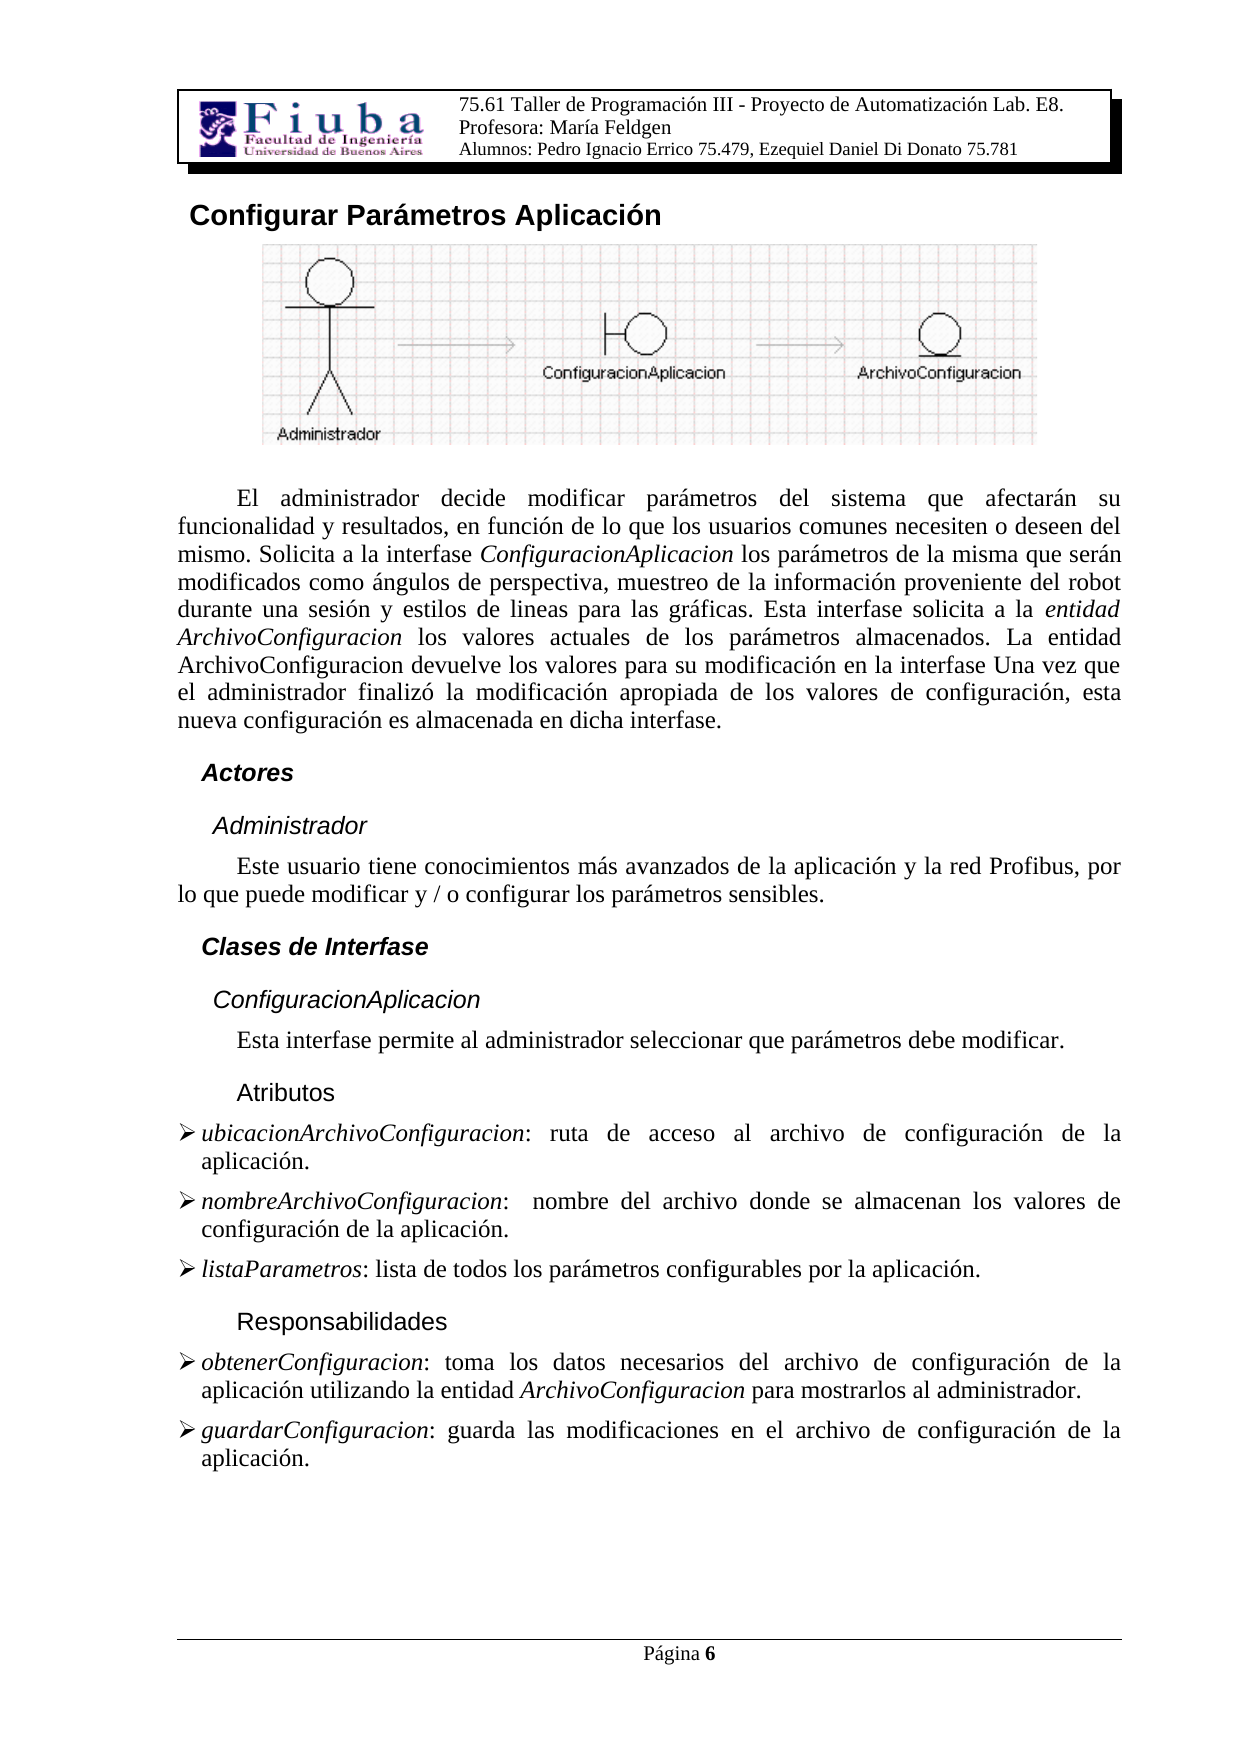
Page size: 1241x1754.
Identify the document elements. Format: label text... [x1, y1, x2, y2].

list nombreArchivoConfiguracion: nombre del archivo donde se almacenan los valores de configuración de la aplicación. [177, 1187, 1122, 1242]
list guardarConfiguracion: guarda las modificaciones en el archivo de configuración de la aplicación. [177, 1416, 1122, 1471]
text El administrador decide modificar parámetros del sistema que afectarán su funcionalidad y resultados, en función de lo que los usuarios comunes necesiten o deseen del mismo. Solicita a la interfase ConfiguracionAplicacion los parámetros de la misma que serán modificados como ángulos de perspectiva, muestreo de la información proveniente del robot durante una sesión y estilos de lineas para las gráficas. Esta interfase solicita a la entidad ArchivoConfiguracion los valores actuales de los parámetros almacenados. La entidad ArchivoConfiguracion devuelve los valores para su modificación en la interfase Una vez que el administrador finalizó la modificación apropiada de los valores de configuración, esta nueva configuración es almacenada en dicha interfase. [177, 484, 1122, 734]
text Esta interfase permite al administrador seleccionar que parámetros debe modificar. [177, 1026, 1122, 1054]
subtitle Configurar Parámetros Aplicación [177, 199, 1122, 232]
subtitle Clases de Interfase [177, 933, 1122, 961]
subtitle ConfiguracionAplicacion [177, 986, 1122, 1013]
list ubicacionArchivoConfiguracion: ruta de acceso al archivo de configuración de la aplicación. [177, 1119, 1122, 1174]
picture [262, 244, 1038, 445]
subtitle Actores [177, 759, 1122, 787]
picture [196, 100, 431, 157]
list obtenerConfiguracion: toma los datos necesarios del archivo de configuración de la aplicación utilizando la entidad ArchivoConfiguracion para mostrarlos al administrador. [177, 1348, 1122, 1403]
subtitle Administrador [177, 812, 1122, 840]
list listaParametros: lista de todos los parámetros configurables por la aplicación. [177, 1255, 1122, 1283]
text Este usuario tiene conocimientos más avanzados de la aplicación y la red Profibus, por lo que puede modificar y / o configurar los parámetros sensibles. [177, 852, 1122, 908]
subtitle Responsabilidades [177, 1308, 1122, 1336]
subtitle Atributos [177, 1079, 1122, 1107]
